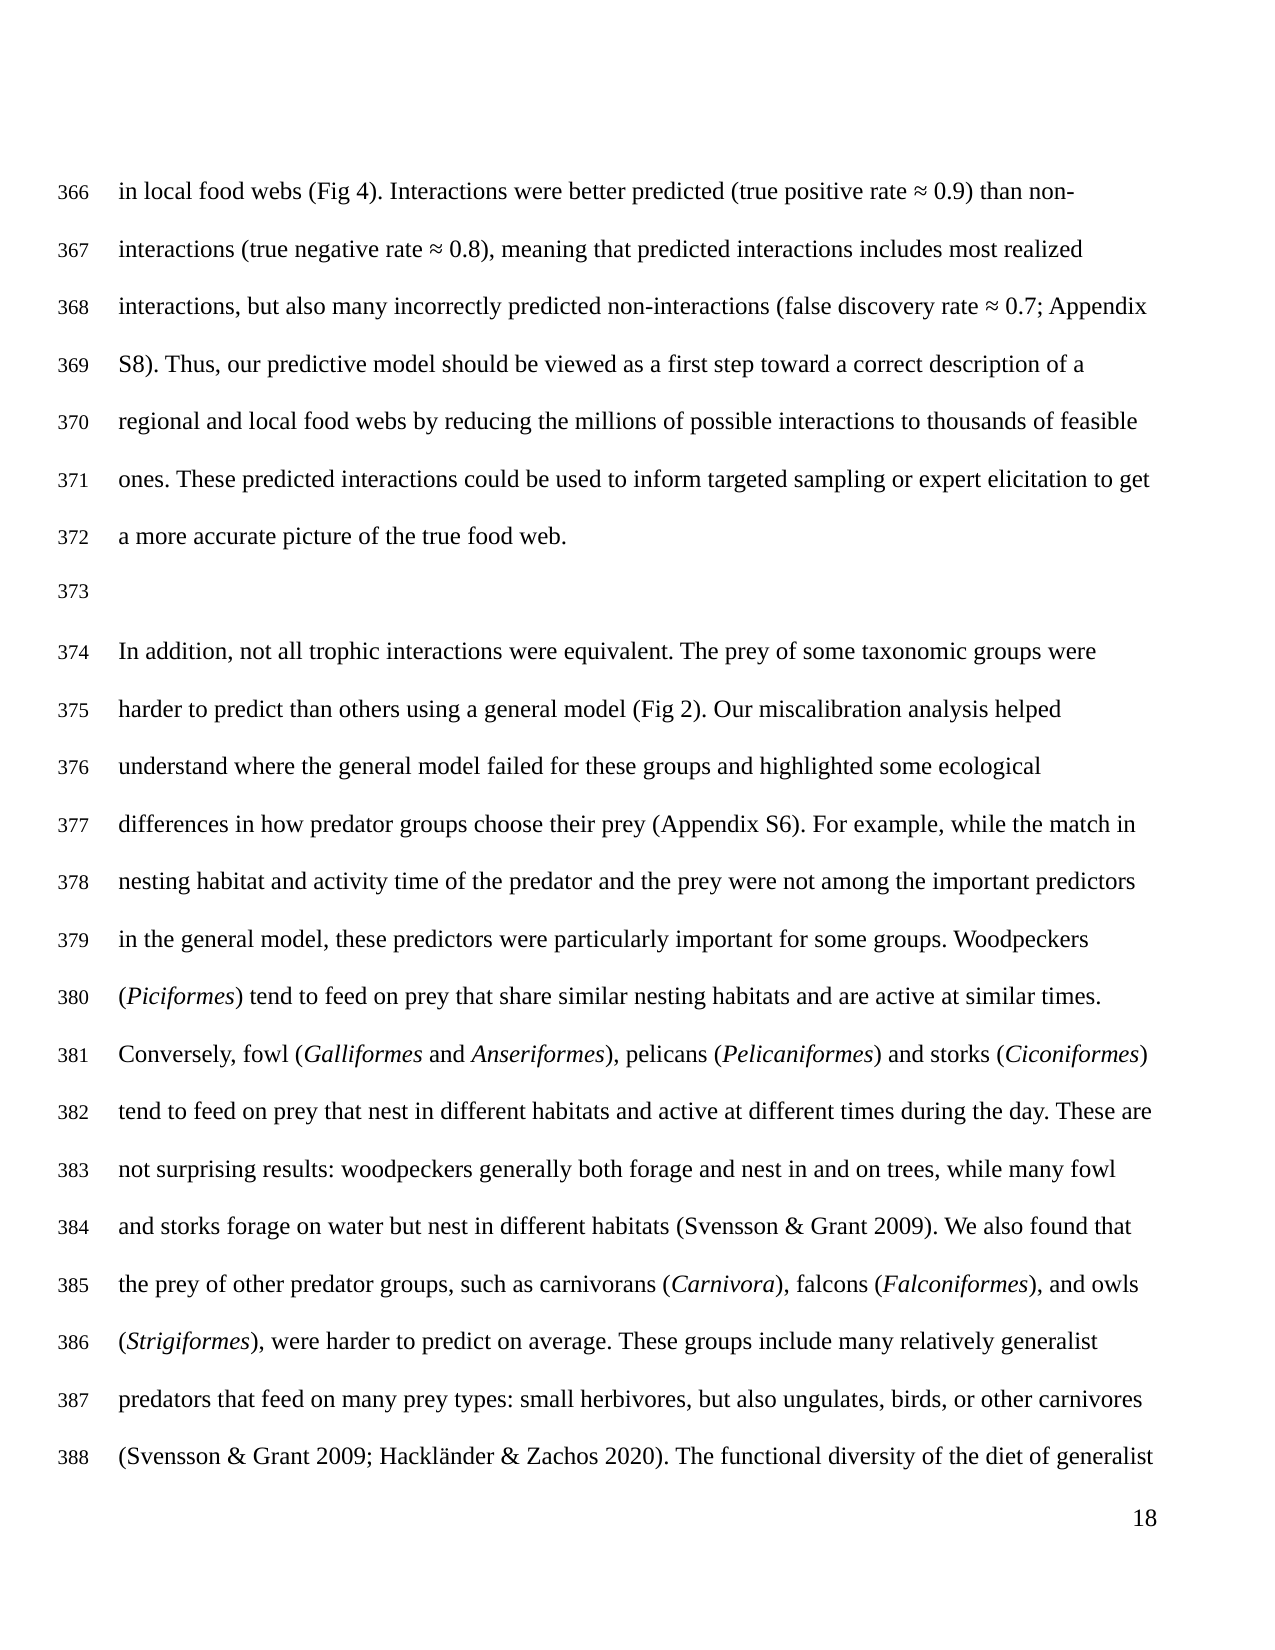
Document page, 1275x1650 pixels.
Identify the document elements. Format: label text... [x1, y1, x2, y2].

text In addition, not all trophic interactions were equivalent. The prey of some taxonomic groups were harder to predict than others using a general model (Fig 2). Our miscalibration analysis helped understand where the general model failed for these groups and highlighted some ecological differences in how predator groups choose their prey (Appendix S6). For example, while the match in nesting habitat and activity time of the predator and the prey were not among the important predictors in the general model, these predictors were particularly important for some groups. Woodpeckers (Piciformes) tend to feed on prey that share similar nesting habitats and are active at similar times. Conversely, fowl (Galliformes and Anseriformes), pelicans (Pelicaniformes) and storks (Ciconiformes) tend to feed on prey that nest in different habitats and active at different times during the day. These are not surprising results: woodpeckers generally both forage and nest in and on trees, while many fowl and storks forage on water but nest in different habitats (Svensson & Grant 2009). We also found that the prey of other predator groups, such as carnivorans (Carnivora), falcons (Falconiformes), and owls (Strigiformes), were harder to predict on average. These groups include many relatively generalist predators that feed on many prey types: small herbivores, but also ungulates, birds, or other carnivores (Svensson & Grant 2009; Hackländer & Zachos 2020). The functional diversity of the diet of generalist [118, 636, 1157, 1470]
text in local food webs (Fig 4). Interactions were better predicted (true positive rate ≈ 0.9) than non-interactions (true negative rate ≈ 0.8), meaning that predicted interactions includes most realized interactions, but also many incorrectly predicted non-interactions (false discovery rate ≈ 0.7; Appendix S8). Thus, our predictive model should be viewed as a first step toward a correct description of a regional and local food webs by reducing the millions of possible interactions to thousands of feasible ones. These predicted interactions could be used to inform targeted sampling or expert elicitation to get a more accurate picture of the true food web. [118, 176, 1157, 550]
